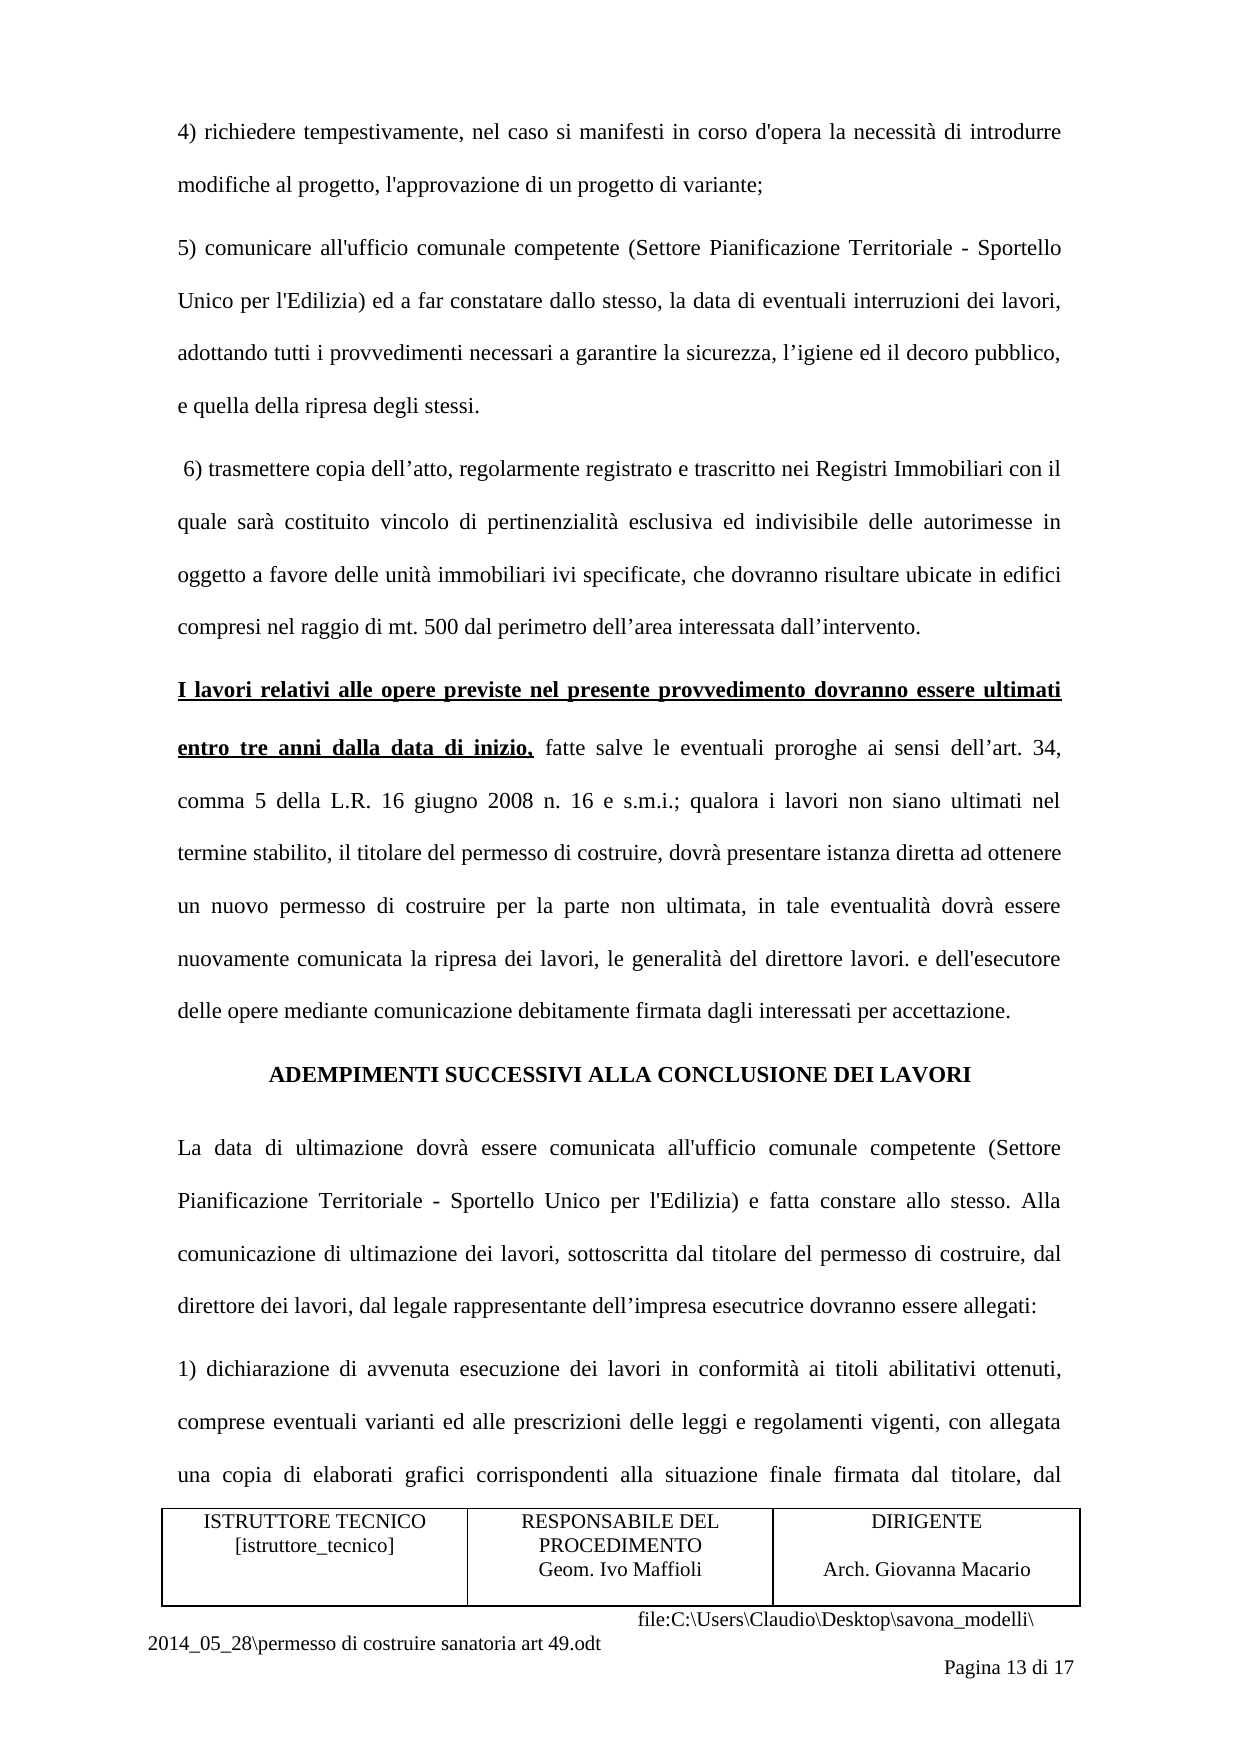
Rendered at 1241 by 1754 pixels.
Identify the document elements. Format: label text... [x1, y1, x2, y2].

text ADEMPIMENTI SUCCESSIVI ALLA CONCLUSIONE DEI LAVORI [148, 1061, 1092, 1087]
text 6) trasmettere copia dell’atto, regolarmente registrato e trascritto nei Registri Immobiliari con il quale sarà costituito vincolo di pertinenzialità esclusiva ed indivisibile delle autorimesse in oggetto a favore delle unità immobiliari ivi specificate, che dovranno risultare ubicate in edifici compresi nel raggio di mt. 500 dal perimetro dell’area interessata dall’intervento. [177, 455, 1063, 640]
text 4) richiedere tempestivamente, nel caso si manifesti in corso d'opera la necessità di introdurre modifiche al progetto, l'approvazione di un progetto di variante; [177, 118, 1063, 197]
text 5) comunicare all'ufficio comunale competente (Settore Pianificazione Territoriale - Sportello Unico per l'Edilizia) ed a far constatare dallo stesso, la data di eventuali interruzioni dei lavori, adottando tutti i provvedimenti necessari a garantire la sicurezza, l’igiene ed il decoro pubblico, e quella della ripresa degli stessi. [177, 234, 1063, 418]
text 1) dichiarazione di avvenuta esecuzione dei lavori in conformità ai titoli abilitativi ottenuti, comprese eventuali varianti ed alle prescrizioni delle leggi e regolamenti vigenti, con allegata una copia di elaborati grafici corrispondenti alla situazione finale firmata dal titolare, dal [177, 1355, 1063, 1487]
text I lavori relativi alle opere previste nel presente provvedimento dovranno essere ultimati entro tre anni dalla data di inizio, fatte salve le eventuali proroghe ai sensi dell’art. 34, comma 5 della L.R. 16 giugno 2008 n. 16 e s.m.i.; qualora i lavori non siano ultimati nel termine stabilito, il titolare del permesso di costruire, dovrà presentare istanza diretta ad ottenere un nuovo permesso di costruire per la parte non ultimata, in tale eventualità dovrà essere nuovamente comunicata la ripresa dei lavori, le generalità del direttore lavori. e dell'esecutore delle opere mediante comunicazione debitamente firmata dagli interessati per accettazione. [177, 676, 1063, 1024]
text La data di ultimazione dovrà essere comunicata all'ufficio comunale competente (Settore Pianificazione Territoriale - Sportello Unico per l'Edilizia) e fatta constare allo stesso. Alla comunicazione di ultimazione dei lavori, sottoscritta dal titolare del permesso di costruire, dal direttore dei lavori, dal legale rappresentante dell’impresa esecutrice dovranno essere allegati: [177, 1134, 1063, 1319]
